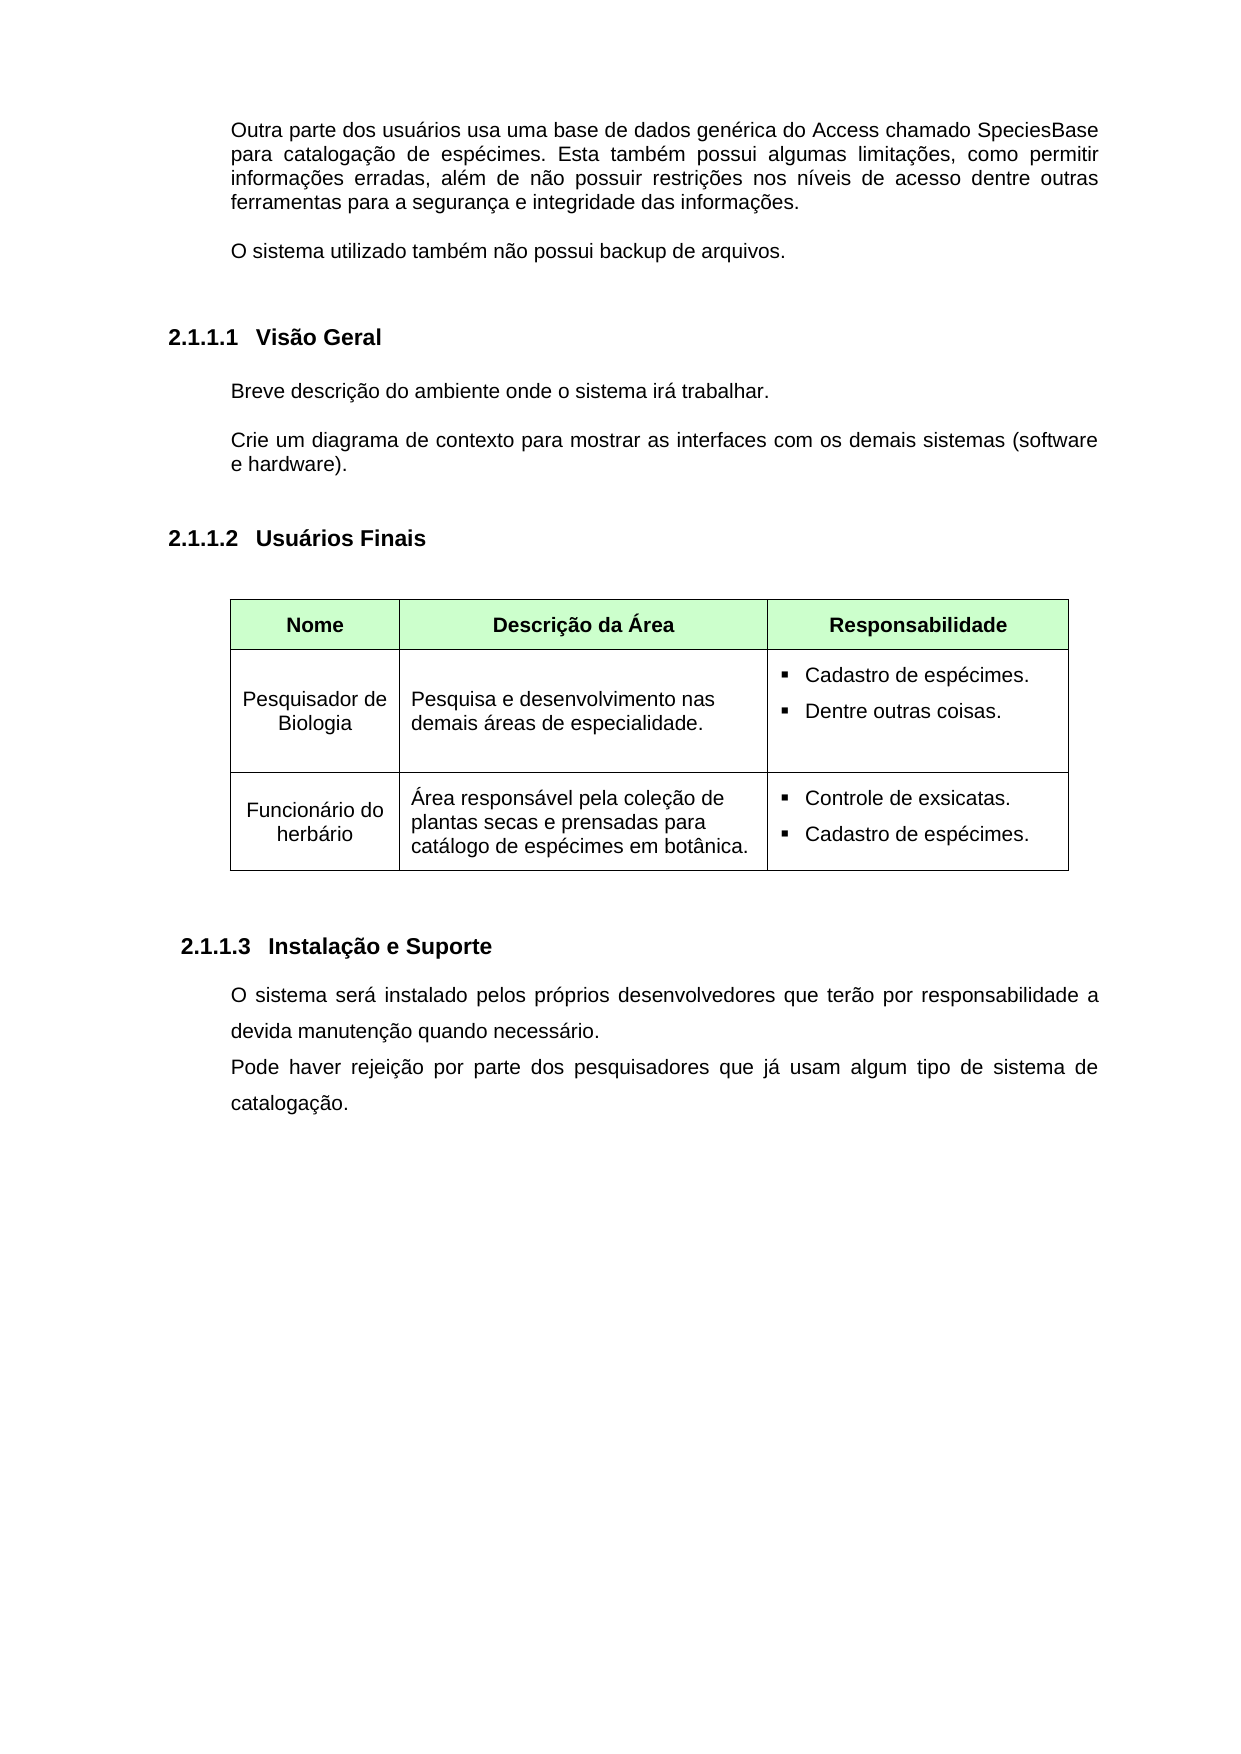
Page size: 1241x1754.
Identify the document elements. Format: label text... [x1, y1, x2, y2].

subtitle Instalação e Suporte [181, 933, 1100, 959]
text O sistema será instalado pelos próprios desenvolvedores que terão por responsabilidade a devida manutenção quando necessário. [231, 983, 1100, 1043]
text Pode haver rejeição por parte dos pesquisadores que já usam algum tipo de sistema de catalogação. [231, 1055, 1100, 1115]
table_header Nome [231, 600, 399, 649]
text O sistema utilizado também não possui backup de arquivos. [231, 239, 1100, 263]
table_cell Controle de exsicatas. Cadastro de espécimes. [768, 773, 1068, 870]
text Crie um diagrama de contexto para mostrar as interfaces com os demais sistemas (software e hardware). [231, 428, 1100, 476]
table_cell Funcionário do herbário [231, 773, 399, 870]
subtitle Visão Geral [168, 324, 1100, 350]
text Breve descrição do ambiente onde o sistema irá trabalhar. [231, 379, 1100, 403]
text Outra parte dos usuários usa uma base de dados genérica do Access chamado SpeciesBase para catalogação de espécimes. Esta também possui algumas limitações, como permitir informações erradas, além de não possuir restrições nos níveis de acesso dentre outras ferramentas para a segurança e integridade das informações. [231, 118, 1100, 214]
table_cell Pesquisa e desenvolvimento nas demais áreas de especialidade. [400, 650, 767, 772]
table_cell Pesquisador de Biologia [231, 650, 399, 772]
subtitle Usuários Finais [168, 525, 1100, 551]
table_header Descrição da Área [400, 600, 767, 649]
table_cell Área responsável pela coleção de plantas secas e prensadas para catálogo de espécimes em botânica. [400, 773, 767, 870]
table_header Responsabilidade [768, 600, 1068, 649]
table_cell Cadastro de espécimes. Dentre outras coisas. [768, 650, 1068, 772]
